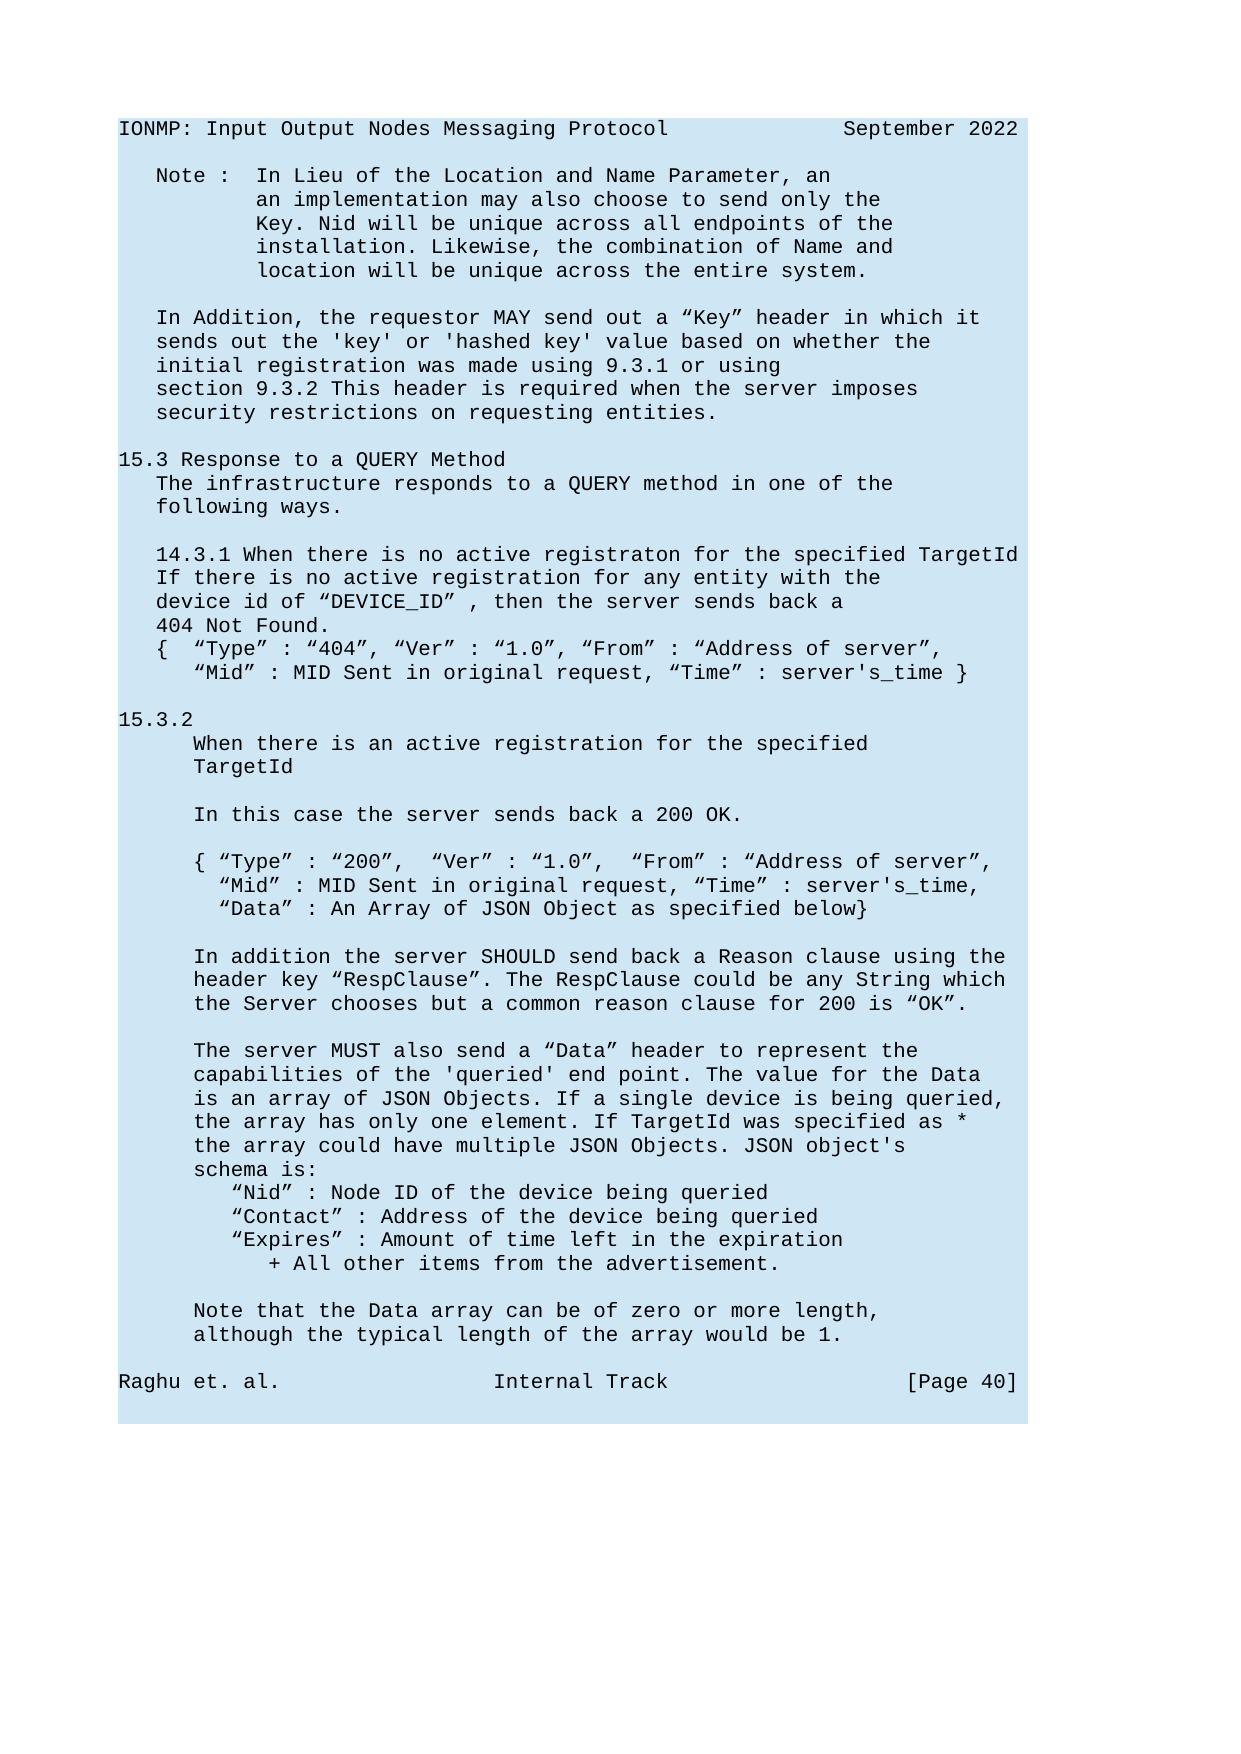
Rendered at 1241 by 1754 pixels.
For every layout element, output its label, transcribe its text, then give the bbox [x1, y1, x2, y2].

text the array could have multiple JSON Objects. JSON object's schema is: [118, 1135, 1028, 1182]
text is an array of JSON Objects. If a single device is being queried, [118, 1088, 1028, 1111]
text Note : In Lieu of the Location and Name Parameter, an an implementation may also choose to send only the Key. Nid will be unique across all endpoints of the installation. Likewise, the combination of Name and location will be unique across the entire system. [118, 165, 1028, 307]
text device id of “DEVICE_ID” , then the server sends back a [118, 591, 1028, 615]
text The infrastructure responds to a QUERY method in one of the [118, 473, 1028, 496]
text following ways. [118, 496, 1028, 520]
text the array has only one element. If TargetId was specified as * [118, 1111, 1028, 1135]
text 404 Not Found. [118, 615, 1028, 638]
text Note that the Data array can be of zero or more length, [118, 1300, 1028, 1324]
text security restrictions on requesting entities. [118, 402, 1028, 426]
text capabilities of the 'queried' end point. The value for the Data [118, 1064, 1028, 1088]
text initial registration was made using 9.3.1 or using [118, 354, 1028, 378]
text 15.3.2 [118, 709, 1028, 733]
text Raghu et. al. Internal Track [Page 40] [118, 1371, 1028, 1395]
text although the typical length of the array would be 1. [118, 1324, 1028, 1348]
text + All other items from the advertisement. [118, 1253, 1028, 1277]
text When there is an active registration for the specified TargetId [118, 733, 1028, 780]
text { “Type” : “404”, “Ver” : “1.0”, “From” : “Address of server”, “Mid” : MID Sent in original request, “Time” : server's_time } [118, 638, 1028, 686]
text sends out the 'key' or 'hashed key' value based on whether the [118, 331, 1028, 354]
text In addition the server SHOULD send back a Reason clause using the header key “RespClause”. The RespClause could be any String which the Server chooses but a common reason clause for 200 is “OK”. [118, 946, 1028, 1017]
text 14.3.1 When there is no active registraton for the specified TargetId If there is no active registration for any entity with the [118, 544, 1028, 591]
text In this case the server sends back a 200 OK. [118, 804, 1028, 851]
text The server MUST also send a “Data” header to represent the [118, 1040, 1028, 1064]
text “Expires” : Amount of time left in the expiration [118, 1229, 1028, 1253]
text “Nid” : Node ID of the device being queried [118, 1182, 1028, 1206]
text IONMP: Input Output Nodes Messaging Protocol September 2022 [118, 118, 1028, 142]
text In Addition, the requestor MAY send out a “Key” header in which it [118, 307, 1028, 331]
text section 9.3.2 This header is required when the server imposes [118, 378, 1028, 402]
text { “Type” : “200”, “Ver” : “1.0”, “From” : “Address of server”, “Mid” : MID Sent in original request, “Time” : server's_time, “Data” : An Array of JSON Object as specified below} [118, 851, 1028, 922]
text 15.3 Response to a QUERY Method [118, 449, 1028, 473]
text “Contact” : Address of the device being queried [118, 1206, 1028, 1229]
